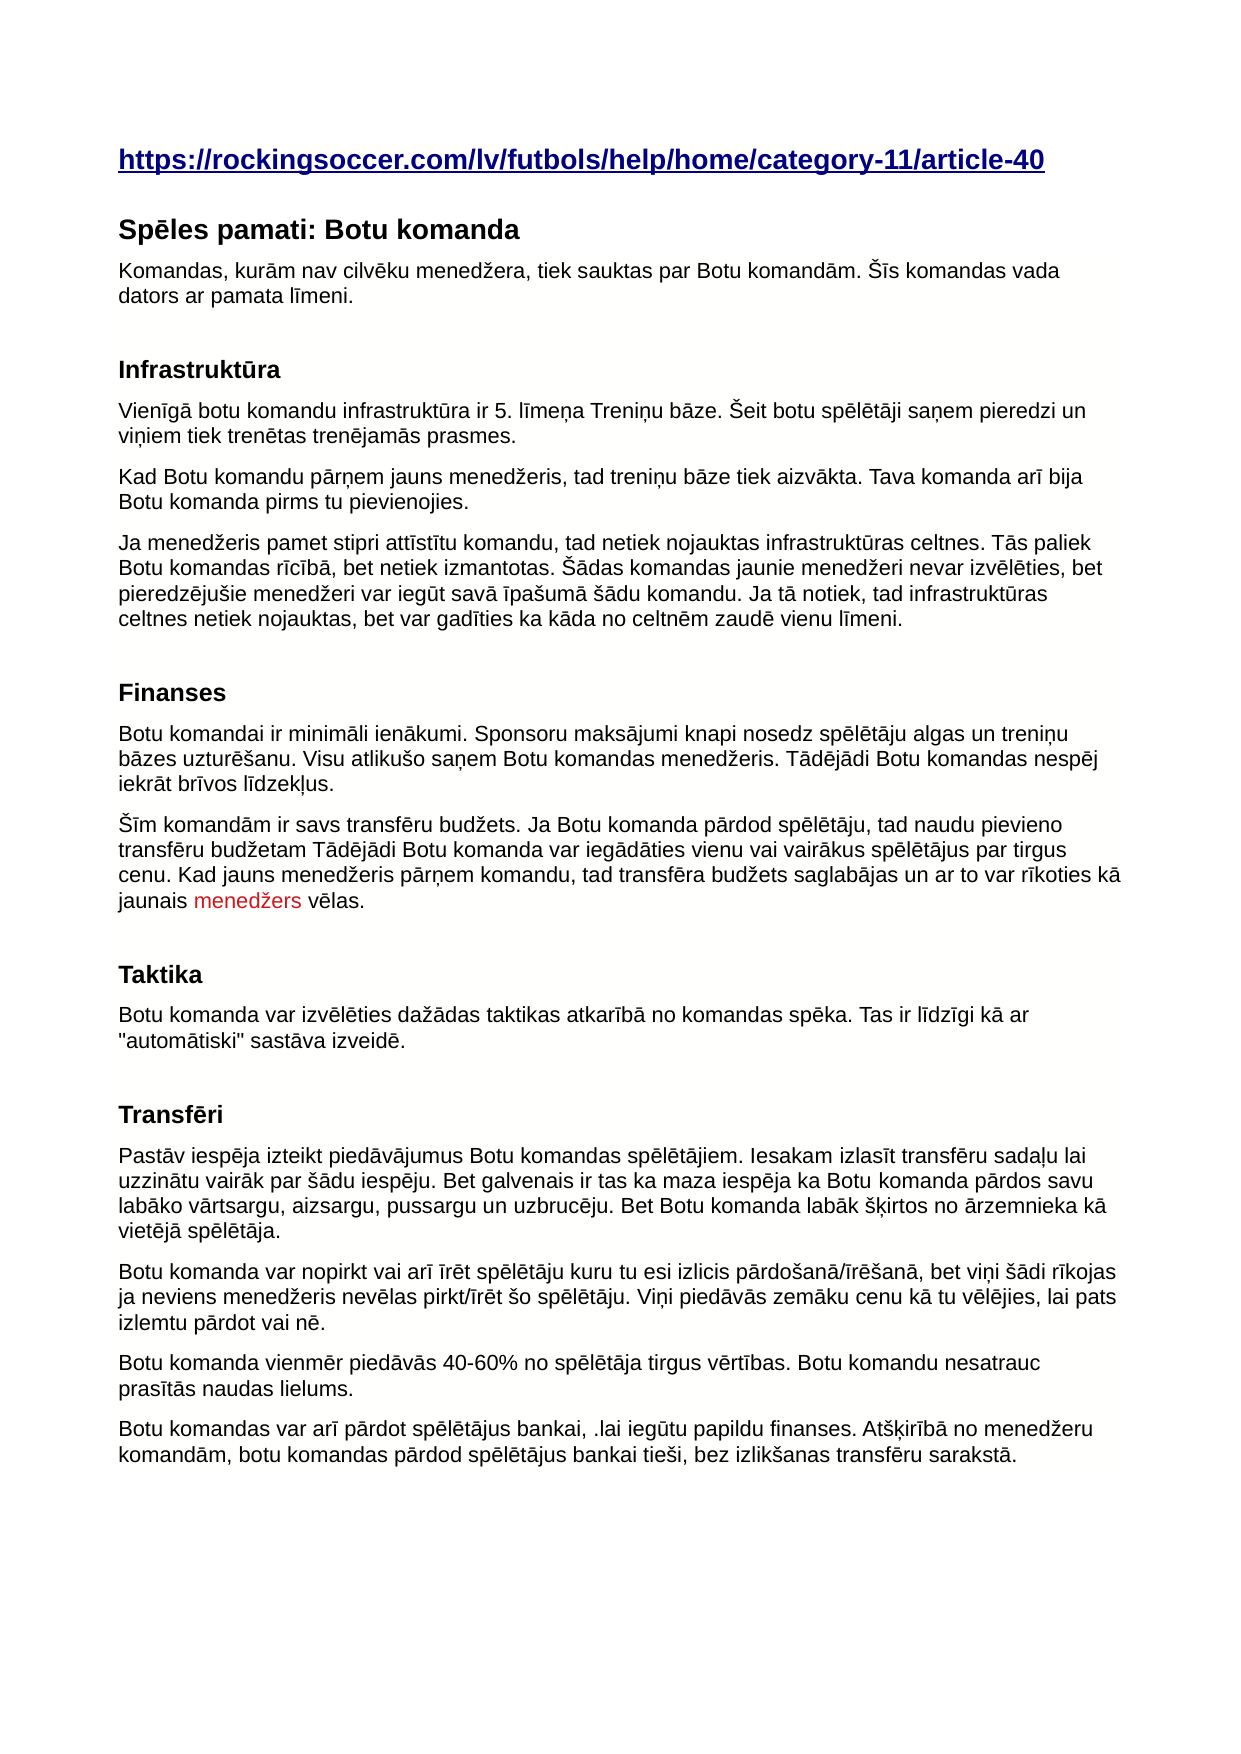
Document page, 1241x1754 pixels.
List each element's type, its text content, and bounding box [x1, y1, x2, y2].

text Pastāv iespēja izteikt piedāvājumus Botu komandas spēlētājiem. Iesakam izlasīt transfēru sadaļu lai uzzinātu vairāk par šādu iespēju. Bet galvenais ir tas ka maza iespēja ka Botu komanda pārdos savu labāko vārtsargu, aizsargu, pussargu un uzbrucēju. Bet Botu komanda labāk šķirtos no ārzemnieka kā vietējā spēlētāja. [118, 1142, 1122, 1243]
text Kad Botu komandu pārņem jauns menedžeris, tad treniņu bāze tiek aizvākta. Tava komanda arī bija Botu komanda pirms tu pievienojies. [118, 464, 1122, 514]
subtitle Taktika [118, 959, 1122, 988]
text Komandas, kurām nav cilvēku menedžera, tiek sauktas par Botu komandām. Šīs komandas vada dators ar pamata līmeni. [118, 258, 1122, 308]
text Vienīgā botu komandu infrastruktūra ir 5. līmeņa Treniņu bāze. Šeit botu spēlētāji saņem pieredzi un viņiem tiek trenētas trenējamās prasmes. [118, 398, 1122, 448]
text Botu komandas var arī pārdot spēlētājus bankai, .lai iegūtu papildu finanses. Atšķirībā no menedžeru komandām, botu komandas pārdod spēlētājus bankai tieši, bez izlikšanas transfēru sarakstā. [118, 1416, 1122, 1467]
subtitle Transfēri [118, 1100, 1122, 1128]
subtitle Finanses [118, 678, 1122, 707]
text Botu komanda vienmēr piedāvās 40-60% no spēlētāja tirgus vērtības. Botu komandu nesatrauc prasītās naudas lielums. [118, 1350, 1122, 1401]
text Botu komanda var izvēlēties dažādas taktikas atkarībā no komandas spēka. Tas ir līdzīgi kā ar "automātiski" sastāva izveidē. [118, 1002, 1122, 1053]
subtitle https://rockingsoccer.com/lv/futbols/help/home/category-11/article-40 [118, 143, 1122, 176]
subtitle Infrastruktūra [118, 355, 1122, 384]
subtitle Spēles pamati: Botu komanda [118, 213, 1122, 245]
text Šīm komandām ir savs transfēru budžets. Ja Botu komanda pārdod spēlētāju, tad naudu pievieno transfēru budžetam Tādējādi Botu komanda var iegādāties vienu vai vairākus spēlētājus par tirgus cenu. Kad jauns menedžeris pārņem komandu, tad transfēra budžets saglabājas un ar to var rīkoties kā jaunais menedžers vēlas. [118, 812, 1122, 913]
text Ja menedžeris pamet stipri attīstītu komandu, tad netiek nojauktas infrastruktūras celtnes. Tās paliek Botu komandas rīcībā, bet netiek izmantotas. Šādas komandas jaunie menedžeri nevar izvēlēties, bet pieredzējušie menedžeri var iegūt savā īpašumā šādu komandu. Ja tā notiek, tad infrastruktūras celtnes netiek nojauktas, bet var gadīties ka kāda no celtnēm zaudē vienu līmeni. [118, 530, 1122, 631]
text Botu komanda var nopirkt vai arī īrēt spēlētāju kuru tu esi izlicis pārdošanā/īrēšanā, bet viņi šādi rīkojas ja neviens menedžeris nevēlas pirkt/īrēt šo spēlētāju. Viņi piedāvās zemāku cenu kā tu vēlējies, lai pats izlemtu pārdot vai nē. [118, 1259, 1122, 1334]
text Botu komandai ir minimāli ienākumi. Sponsoru maksājumi knapi nosedz spēlētāju algas un treniņu bāzes uzturēšanu. Visu atlikušo saņem Botu komandas menedžeris. Tādējādi Botu komandas nespēj iekrāt brīvos līdzekļus. [118, 721, 1122, 796]
